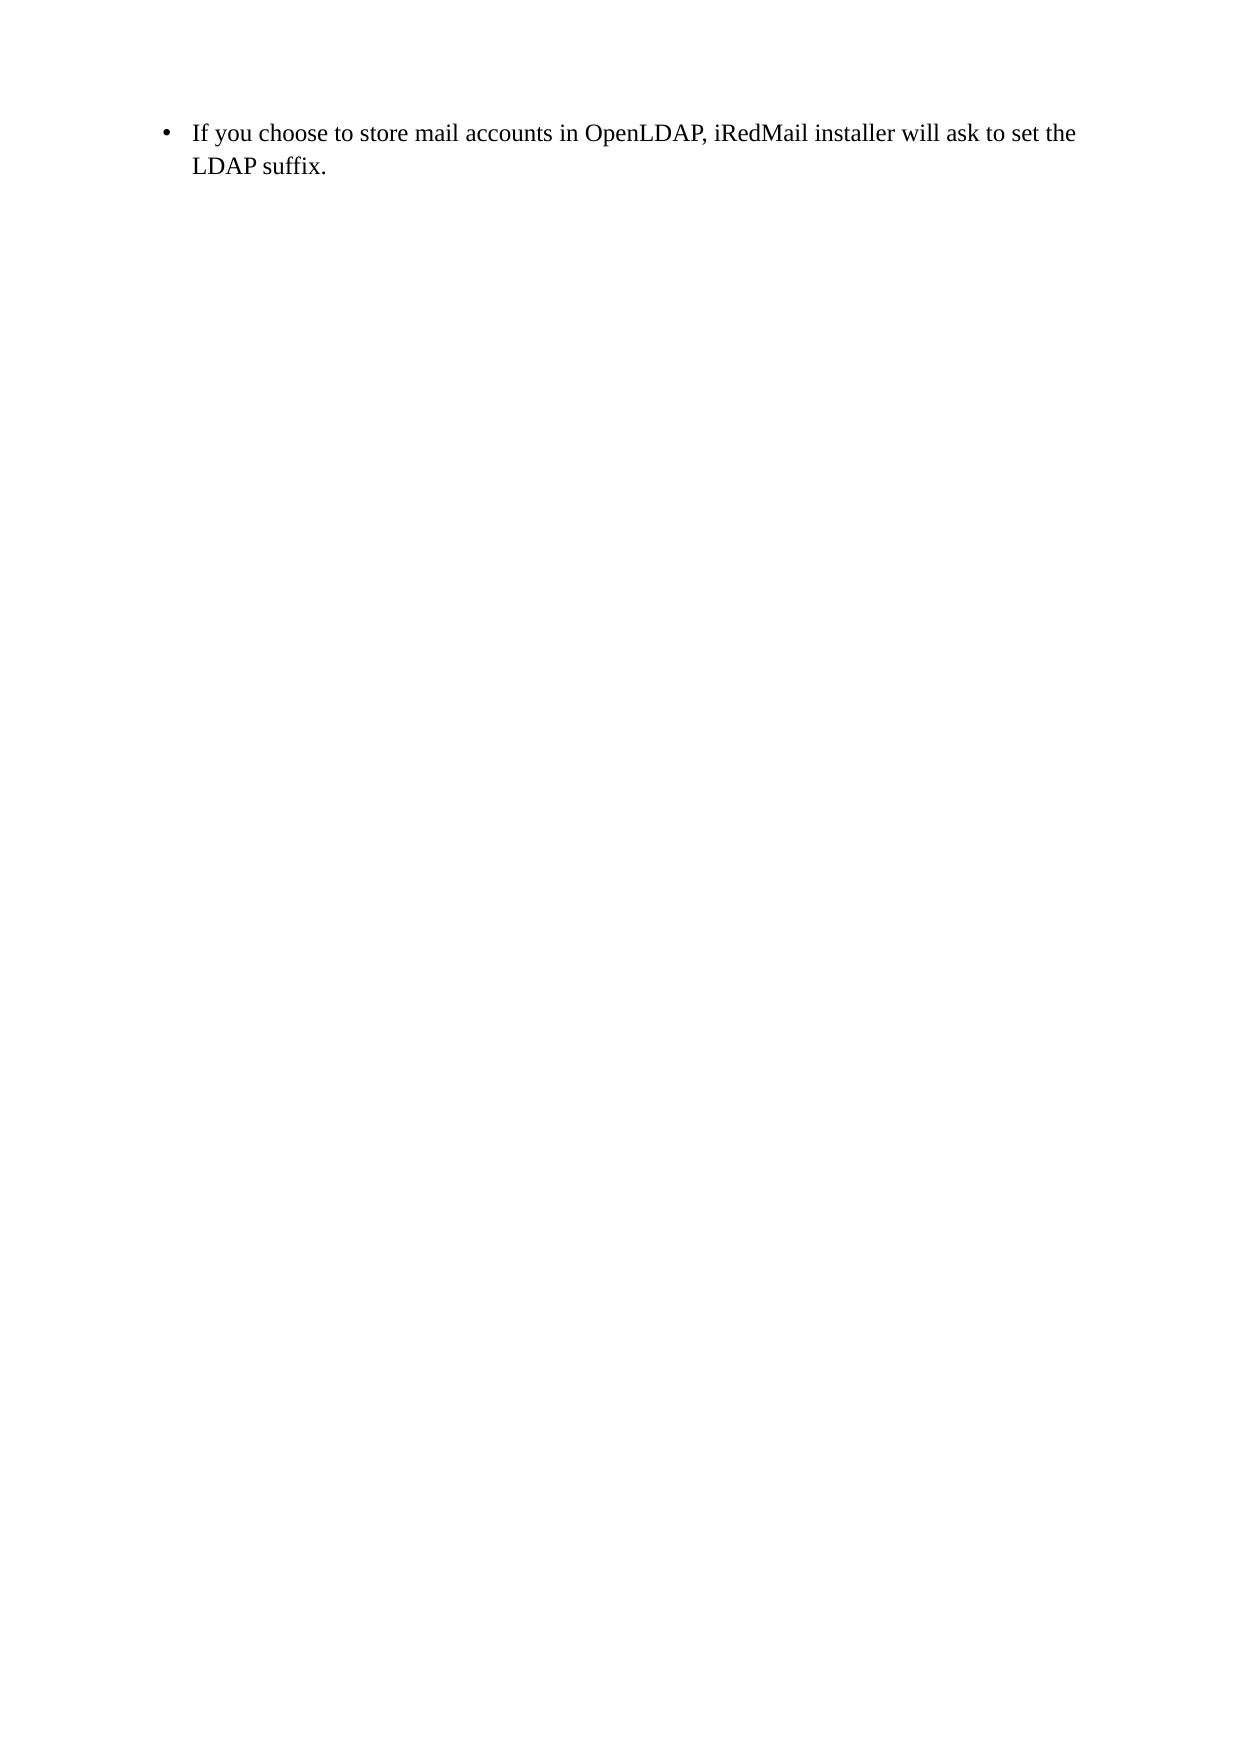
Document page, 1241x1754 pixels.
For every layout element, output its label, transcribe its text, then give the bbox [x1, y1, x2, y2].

list If you choose to store mail accounts in OpenLDAP, iRedMail installer will ask to set the LDAP suffix. [162, 118, 1122, 180]
